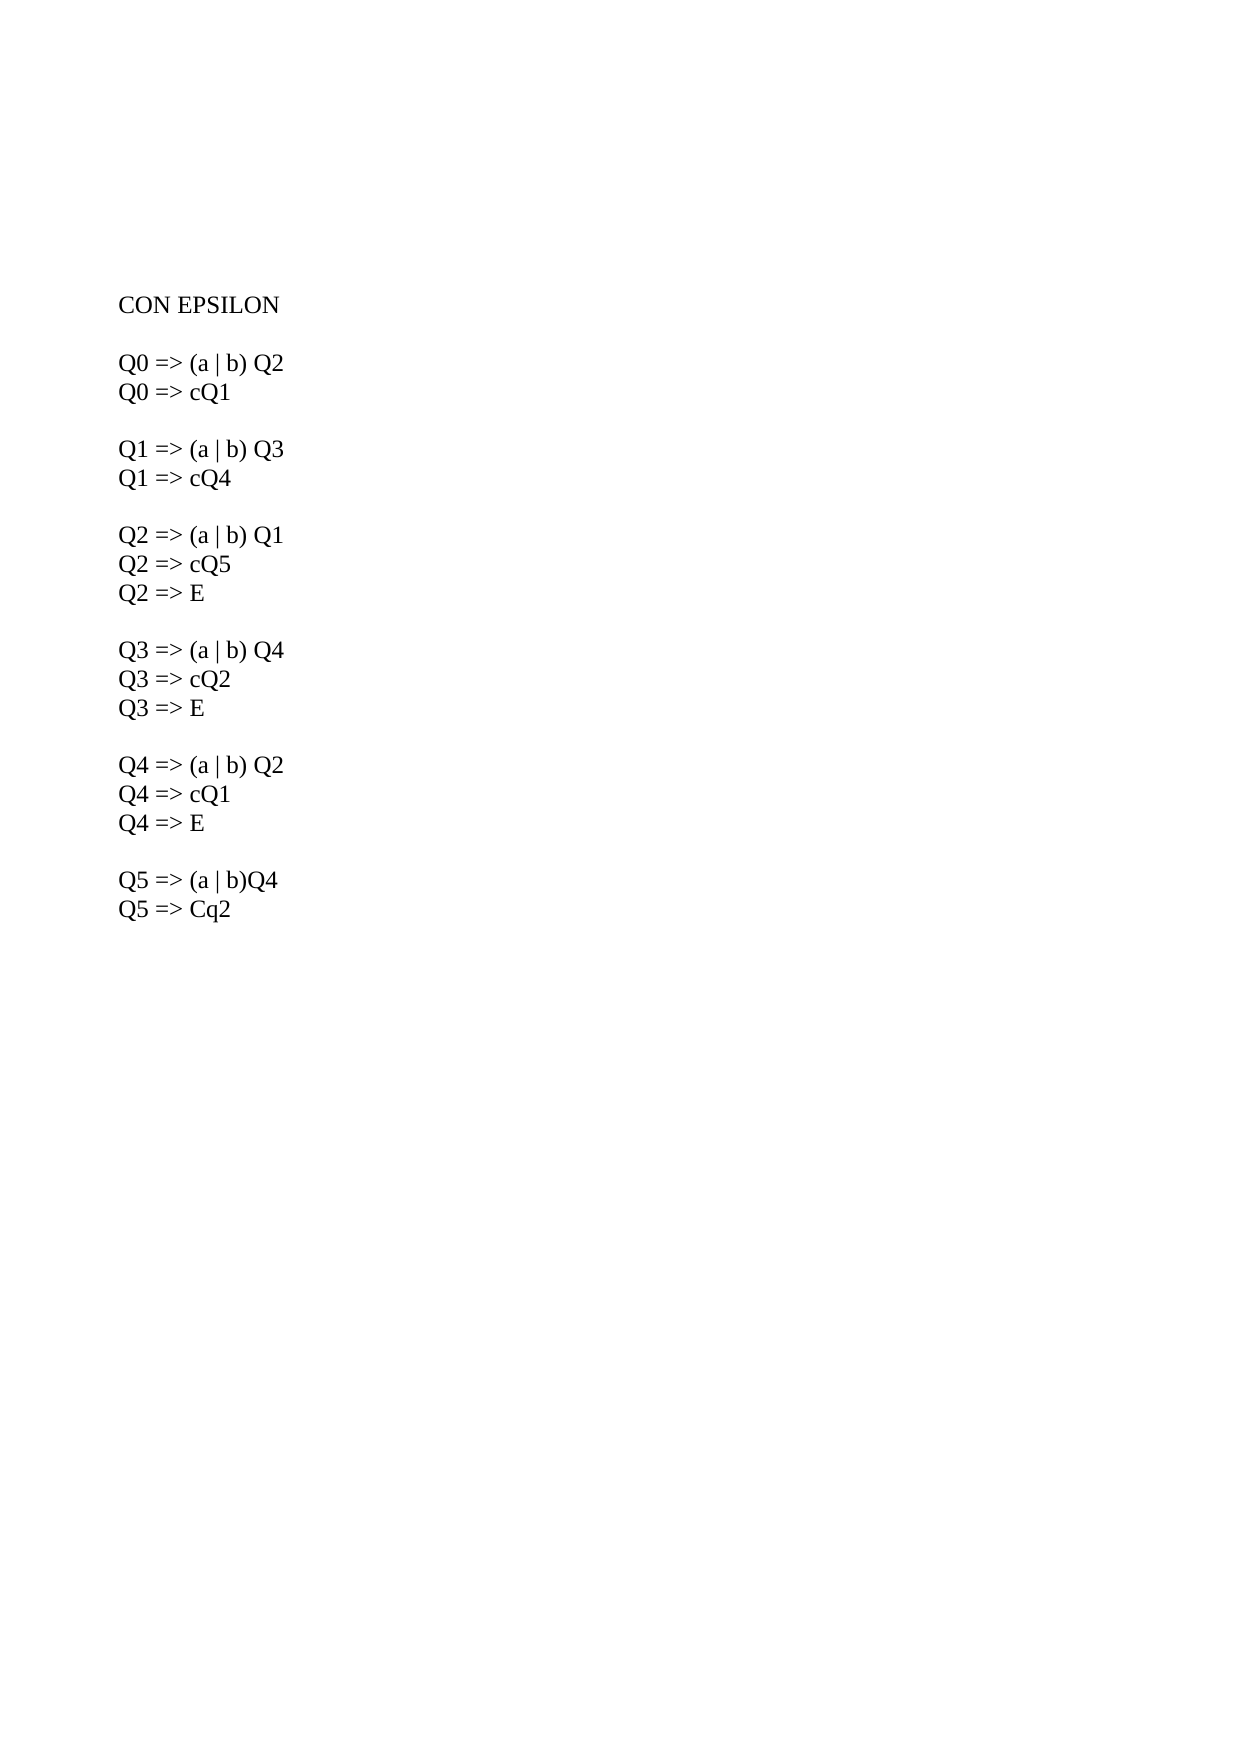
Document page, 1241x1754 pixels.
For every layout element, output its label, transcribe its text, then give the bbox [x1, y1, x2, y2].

text Q4 => E [118, 808, 1122, 837]
text Q4 => cQ1 [118, 779, 1122, 808]
text Q0 => (a | b) Q2 [118, 348, 1122, 377]
text Q5 => (a | b)Q4 [118, 866, 1122, 894]
text Q3 => cQ2 [118, 664, 1122, 693]
text CON EPSILON [118, 291, 1122, 319]
text Q3 => (a | b) Q4 [118, 636, 1122, 664]
text Q2 => (a | b) Q1 [118, 521, 1122, 549]
text Q3 => E [118, 693, 1122, 722]
text Q5 => Cq2 [118, 894, 1122, 923]
text Q4 => (a | b) Q2 [118, 751, 1122, 779]
text Q2 => cQ5 [118, 549, 1122, 578]
text Q1 => cQ4 [118, 463, 1122, 492]
text Q1 => (a | b) Q3 [118, 434, 1122, 463]
text Q0 => cQ1 [118, 377, 1122, 406]
text Q2 => E [118, 578, 1122, 607]
